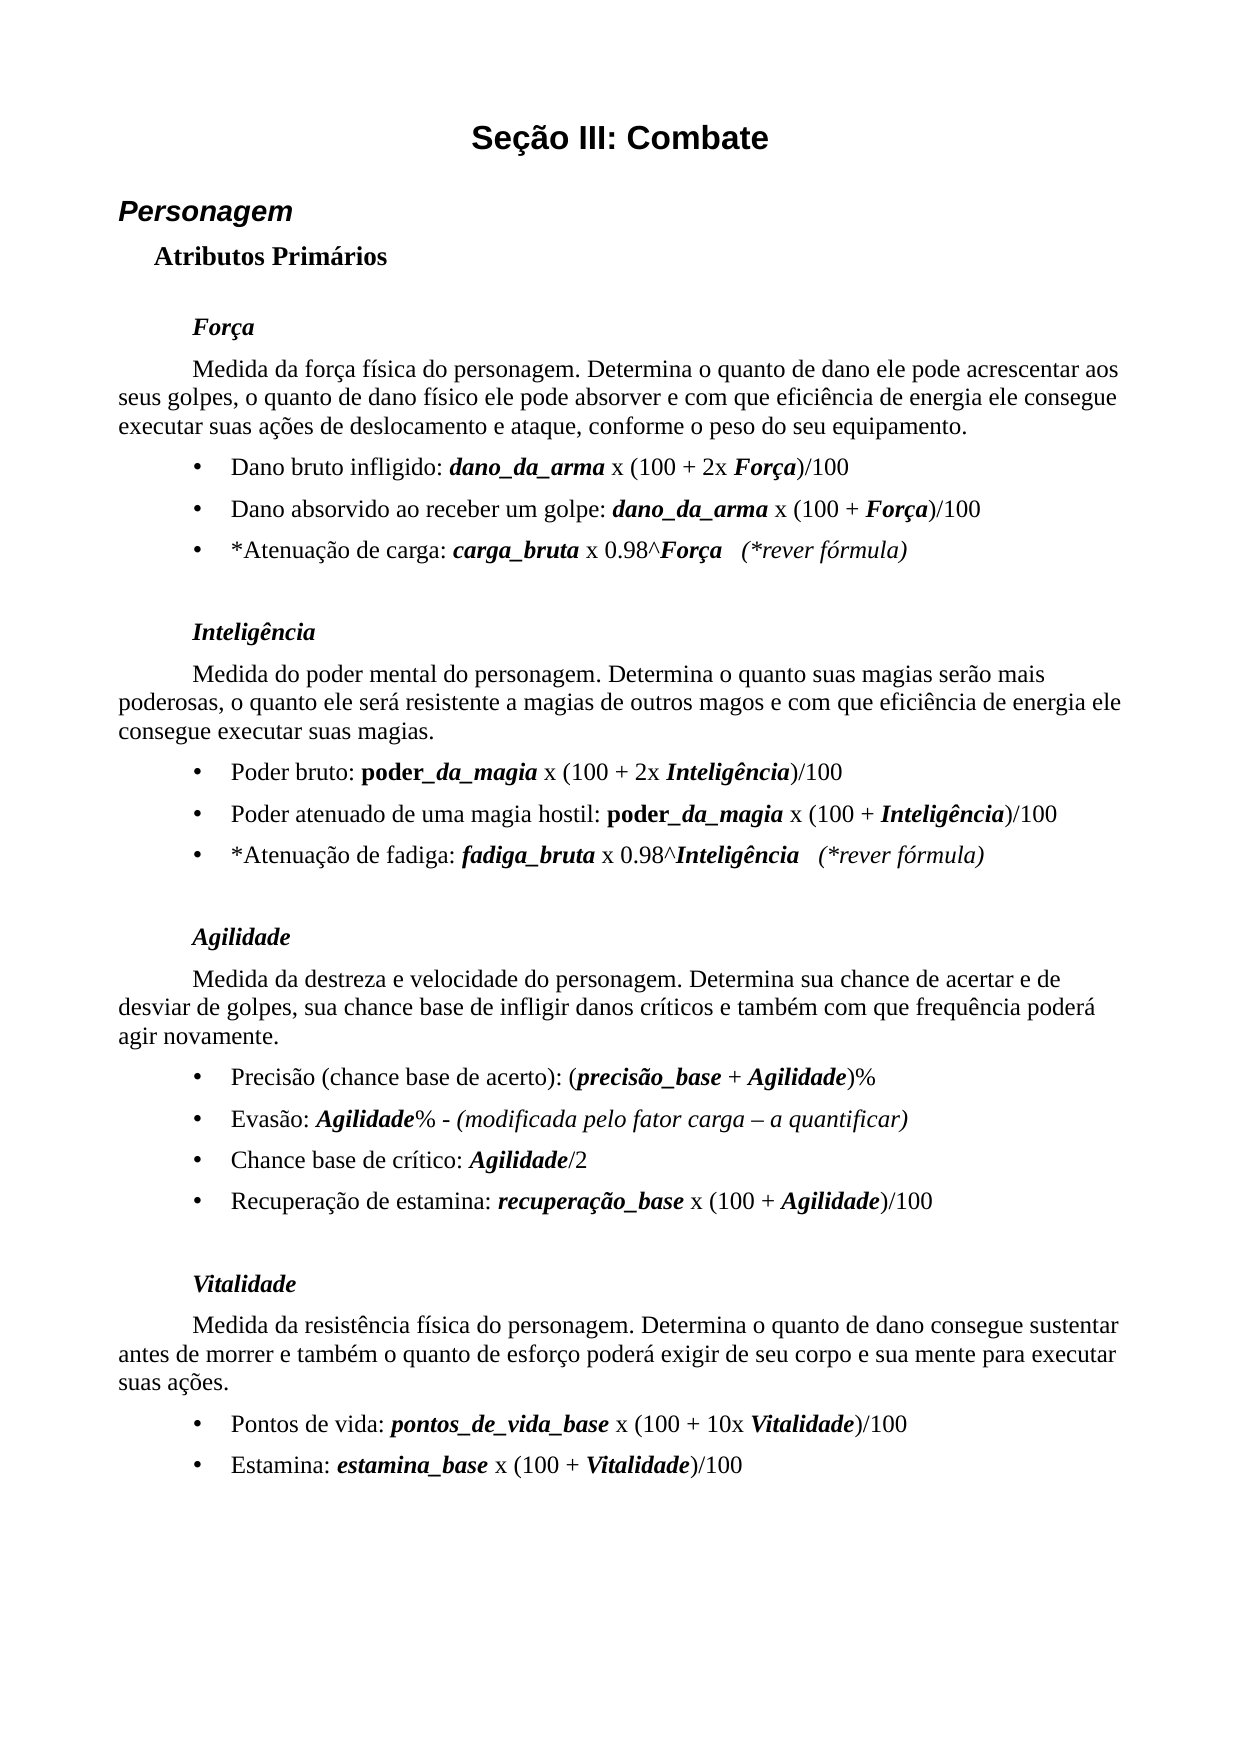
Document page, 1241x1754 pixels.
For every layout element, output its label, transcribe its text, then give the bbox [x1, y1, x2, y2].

text Inteligência [118, 617, 1122, 646]
subtitle Atributos Primários [153, 240, 1122, 271]
list Dano absorvido ao receber um golpe: dano_da_arma x (100 + Força)/100 [193, 494, 1122, 522]
list Evasão: Agilidade% - (modificada pelo fator carga – a quantificar) [193, 1104, 1122, 1132]
subtitle Seção III: Combate [118, 118, 1122, 157]
text Medida da destreza e velocidade do personagem. Determina sua chance de acertar e de desviar de golpes, sua chance base de infligir danos críticos e também com que frequência poderá agir novamente. [118, 964, 1122, 1050]
list Estamina: estamina_base x (100 + Vitalidade)/100 [193, 1450, 1122, 1479]
list Recuperação de estamina: recuperação_base x (100 + Agilidade)/100 [193, 1186, 1122, 1215]
text Medida da resistência física do personagem. Determina o quanto de dano consegue sustentar antes de morrer e também o quanto de esforço poderá exigir de seu corpo e sua mente para executar suas ações. [118, 1310, 1122, 1396]
list Dano bruto infligido: dano_da_arma x (100 + 2x Força)/100 [193, 452, 1122, 481]
text Medida da força física do personagem. Determina o quanto de dano ele pode acrescentar aos seus golpes, o quanto de dano físico ele pode absorver e com que eficiência de energia ele consegue executar suas ações de deslocamento e ataque, conforme o peso do seu equipamento. [118, 354, 1122, 440]
list *Atenuação de carga: carga_bruta x 0.98^Força (*rever fórmula) [193, 535, 1122, 564]
text Força [118, 312, 1122, 341]
subtitle Personagem [118, 194, 1122, 228]
list *Atenuação de fadiga: fadiga_bruta x 0.98^Inteligência (*rever fórmula) [193, 840, 1122, 869]
list Chance base de crítico: Agilidade/2 [193, 1145, 1122, 1174]
list Precisão (chance base de acerto): (precisão_base + Agilidade)% [193, 1062, 1122, 1091]
text Agilidade [118, 922, 1122, 951]
list Pontos de vida: pontos_de_vida_base x (100 + 10x Vitalidade)/100 [193, 1409, 1122, 1437]
text Medida do poder mental do personagem. Determina o quanto suas magias serão mais poderosas, o quanto ele será resistente a magias de outros magos e com que eficiência de energia ele consegue executar suas magias. [118, 659, 1122, 745]
list Poder bruto: poder_da_magia x (100 + 2x Inteligência)/100 [193, 757, 1122, 786]
text Vitalidade [118, 1269, 1122, 1297]
list Poder atenuado de uma magia hostil: poder_da_magia x (100 + Inteligência)/100 [193, 799, 1122, 827]
